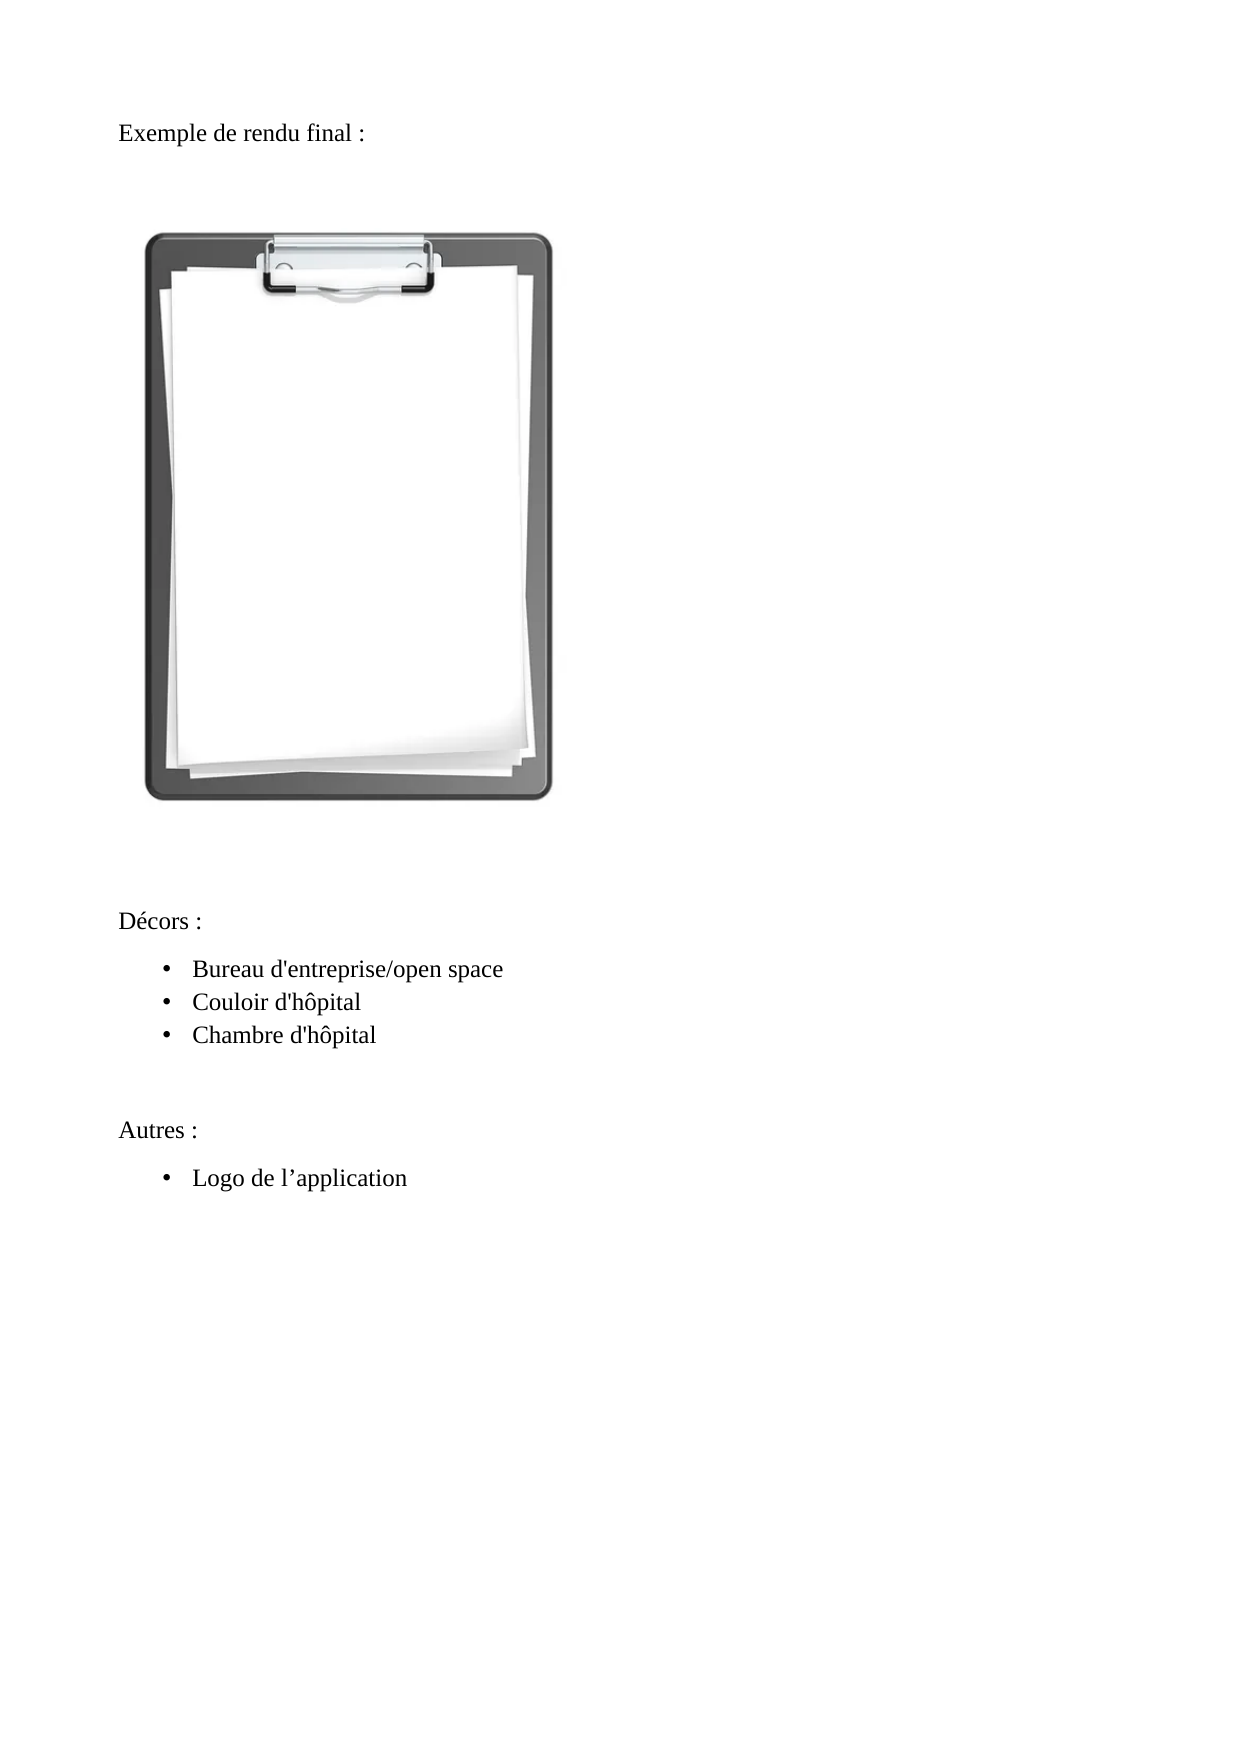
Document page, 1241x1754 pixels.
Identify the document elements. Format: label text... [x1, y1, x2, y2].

list Chambre d'hôpital [162, 1020, 1122, 1049]
list Bureau d'entreprise/open space [162, 954, 1122, 983]
picture [112, 201, 584, 832]
text Autres : [118, 1115, 1122, 1144]
list Logo de l’application [162, 1163, 1122, 1191]
list Couloir d'hôpital [162, 987, 1122, 1016]
text Exemple de rendu final : [118, 118, 1122, 147]
text Décors : [118, 261, 1122, 935]
